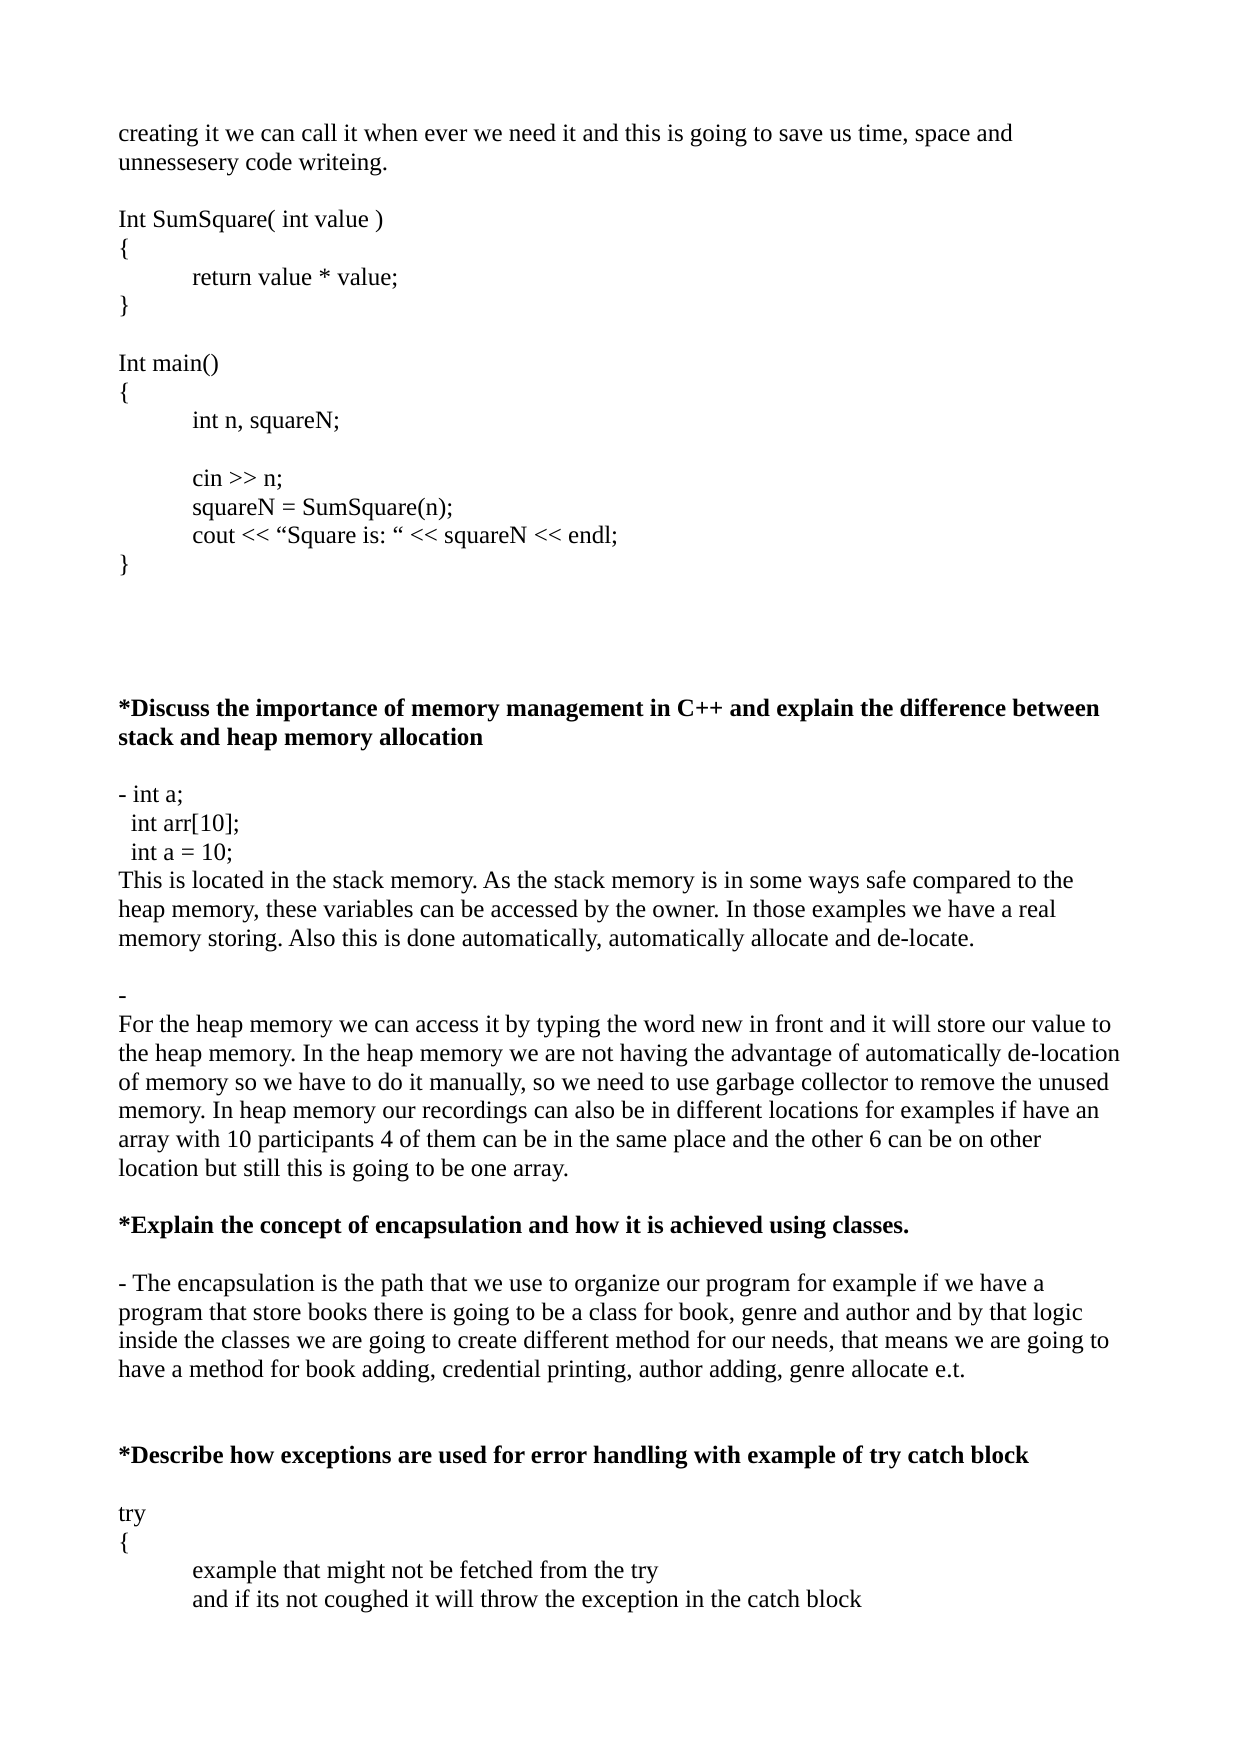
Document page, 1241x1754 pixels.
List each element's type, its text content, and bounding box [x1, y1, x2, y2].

text int a = 10; [118, 837, 1122, 866]
text cin >> n; [118, 463, 1122, 492]
text the heap memory. In the heap memory we are not having the advantage of automatically de-location of memory so we have to do it manually, so we need to use garbage collector to remove the unused memory. In heap memory our recordings can also be in different locations for examples if have an array with 10 participants 4 of them can be in the same place and the other 6 can be on other location but still this is going to be one array. [118, 1038, 1122, 1182]
text This is located in the stack memory. As the stack memory is in some ways safe compared to the heap memory, these variables can be accessed by the owner. In those examples we have a real memory storing. Also this is done automatically, automatically allocate and de-locate. [118, 866, 1122, 952]
text { [118, 233, 1122, 262]
text creating it we can call it when ever we need it and this is going to save us time, space and unnessesery code writeing. [118, 118, 1122, 176]
text int arr[10]; [118, 808, 1122, 837]
text } [118, 549, 1122, 578]
text } [118, 291, 1122, 319]
text cout << “Square is: “ << squareN << endl; [118, 521, 1122, 549]
text squareN = SumSquare(n); [118, 492, 1122, 521]
text - int a; [118, 779, 1122, 808]
text *Discuss the importance of memory management in C++ and explain the difference between stack and heap memory allocation [118, 693, 1122, 751]
text - [118, 981, 1122, 1009]
text try [118, 1498, 1122, 1527]
text *Explain the concept of encapsulation and how it is achieved using classes. [118, 1211, 1122, 1239]
text *Describe how exceptions are used for error handling with example of try catch block [118, 1441, 1122, 1469]
text { [118, 1527, 1122, 1556]
text int n, squareN; [118, 406, 1122, 434]
text For the heap memory we can access it by typing the word new in front and it will store our value to [118, 1009, 1122, 1038]
text Int main() [118, 348, 1122, 377]
text and if its not coughed it will throw the exception in the catch block [118, 1584, 1122, 1613]
text example that might not be fetched from the try [118, 1556, 1122, 1584]
text Int SumSquare( int value ) [118, 204, 1122, 233]
text { [118, 377, 1122, 406]
text return value * value; [118, 262, 1122, 291]
text - The encapsulation is the path that we use to organize our program for example if we have a program that store books there is going to be a class for book, genre and author and by that logic inside the classes we are going to create different method for our needs, that means we are going to have a method for book adding, credential printing, author adding, genre allocate e.t. [118, 1268, 1122, 1383]
